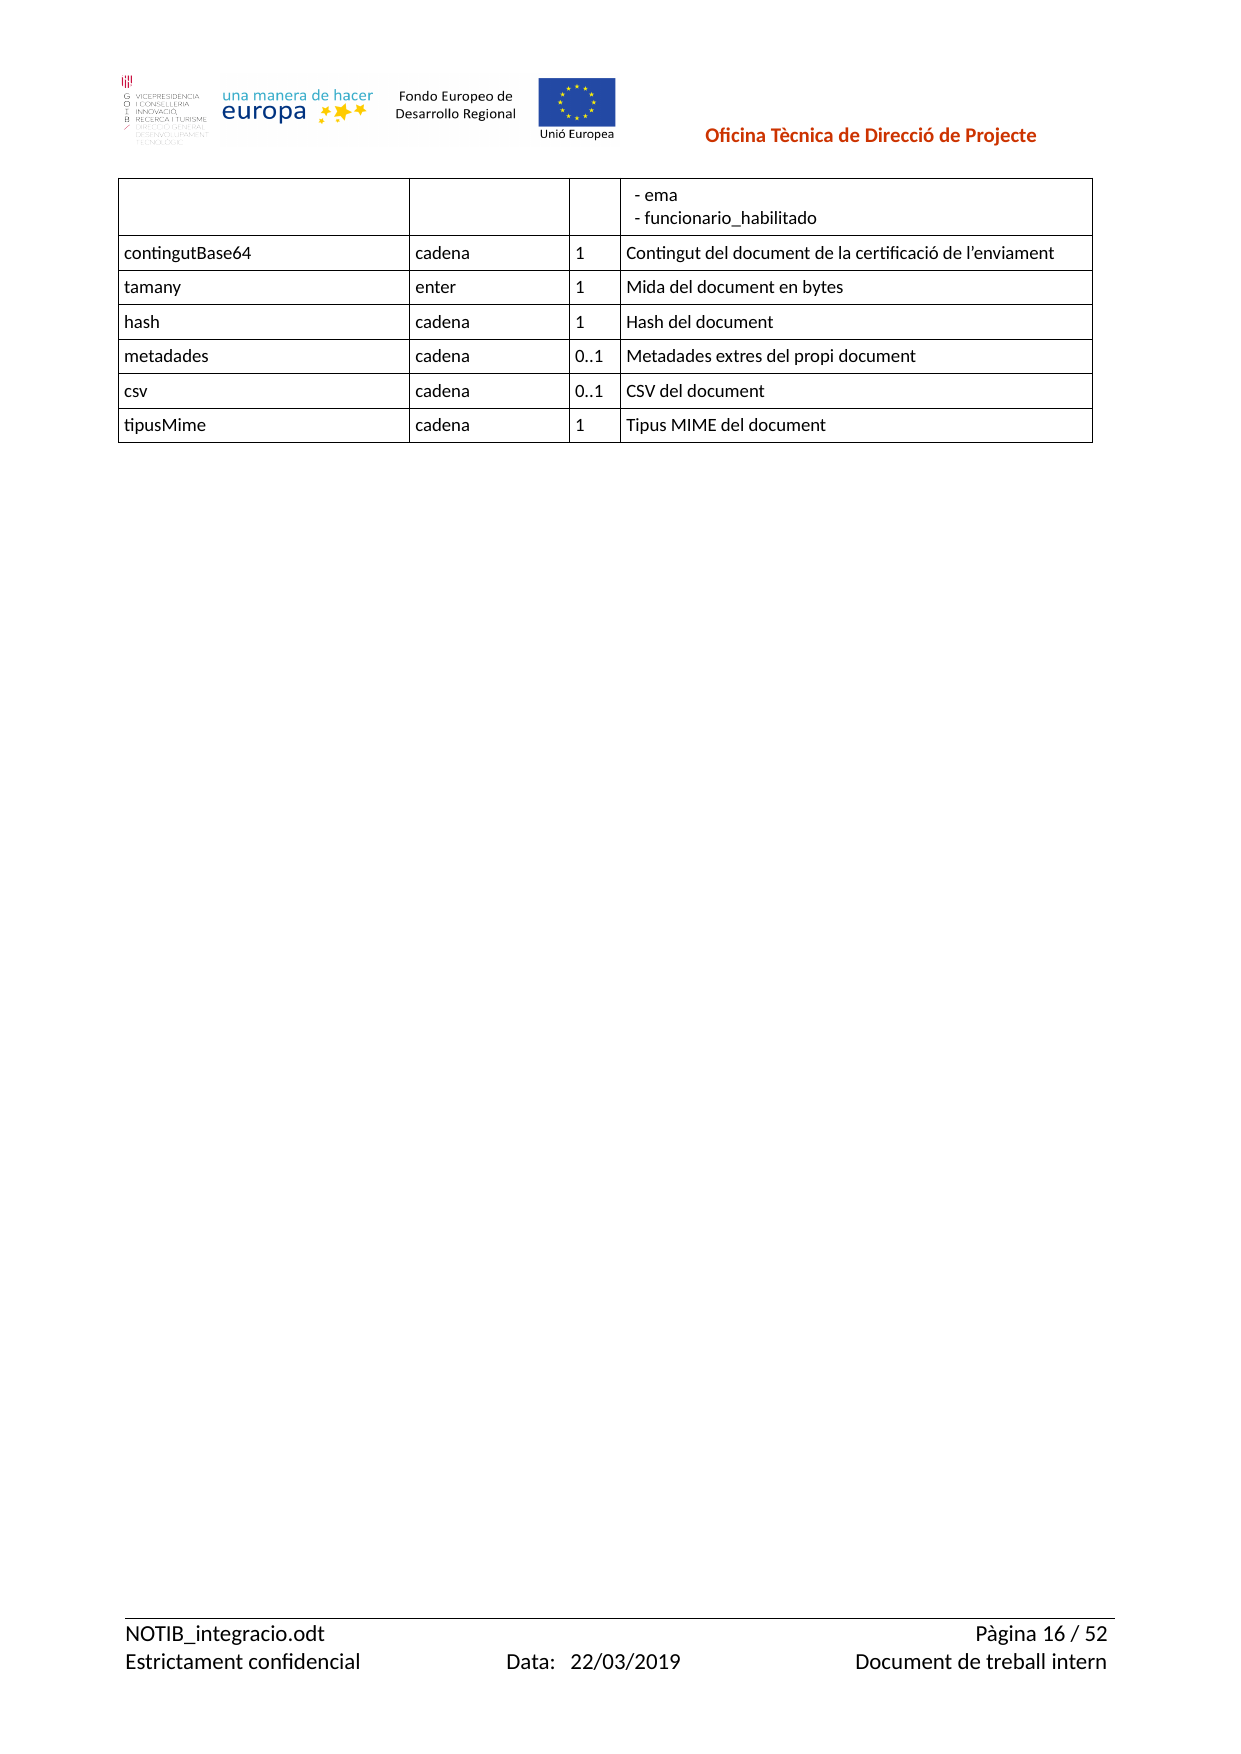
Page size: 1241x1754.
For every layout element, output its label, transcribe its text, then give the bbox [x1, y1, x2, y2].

table_cell 1 [570, 409, 620, 442]
table_cell CSV del document [621, 374, 1092, 407]
table_cell cadena [410, 409, 569, 442]
table_cell metadades [119, 340, 409, 373]
table_cell Hash del document [621, 305, 1092, 338]
picture [219, 73, 621, 147]
table_cell 1 [570, 236, 620, 269]
table_cell 0..1 [570, 374, 620, 407]
table_cell Tipus MIME del document [621, 409, 1092, 442]
table_cell contingutBase64 [119, 236, 409, 269]
table_cell cadena [410, 236, 569, 269]
table_cell Metadades extres del propi document [621, 340, 1092, 373]
table_cell enter [410, 271, 569, 304]
table_cell 0..1 [570, 340, 620, 373]
table_cell [119, 179, 409, 235]
table_cell tamany [119, 271, 409, 304]
table_cell cadena [410, 340, 569, 373]
picture [118, 73, 213, 147]
table_cell hash [119, 305, 409, 338]
table_cell 1 [570, 271, 620, 304]
table_cell tipusMime [119, 409, 409, 442]
table_cell [410, 179, 569, 235]
table_cell cadena [410, 374, 569, 407]
table_cell Mida del document en bytes [621, 271, 1092, 304]
table_cell Contingut del document de la certificació de l’enviament [621, 236, 1092, 269]
table_cell cadena [410, 305, 569, 338]
table_cell - ema - funcionario_habilitado [621, 179, 1092, 235]
table_cell 1 [570, 305, 620, 338]
table_cell [570, 179, 620, 235]
table_cell csv [119, 374, 409, 407]
